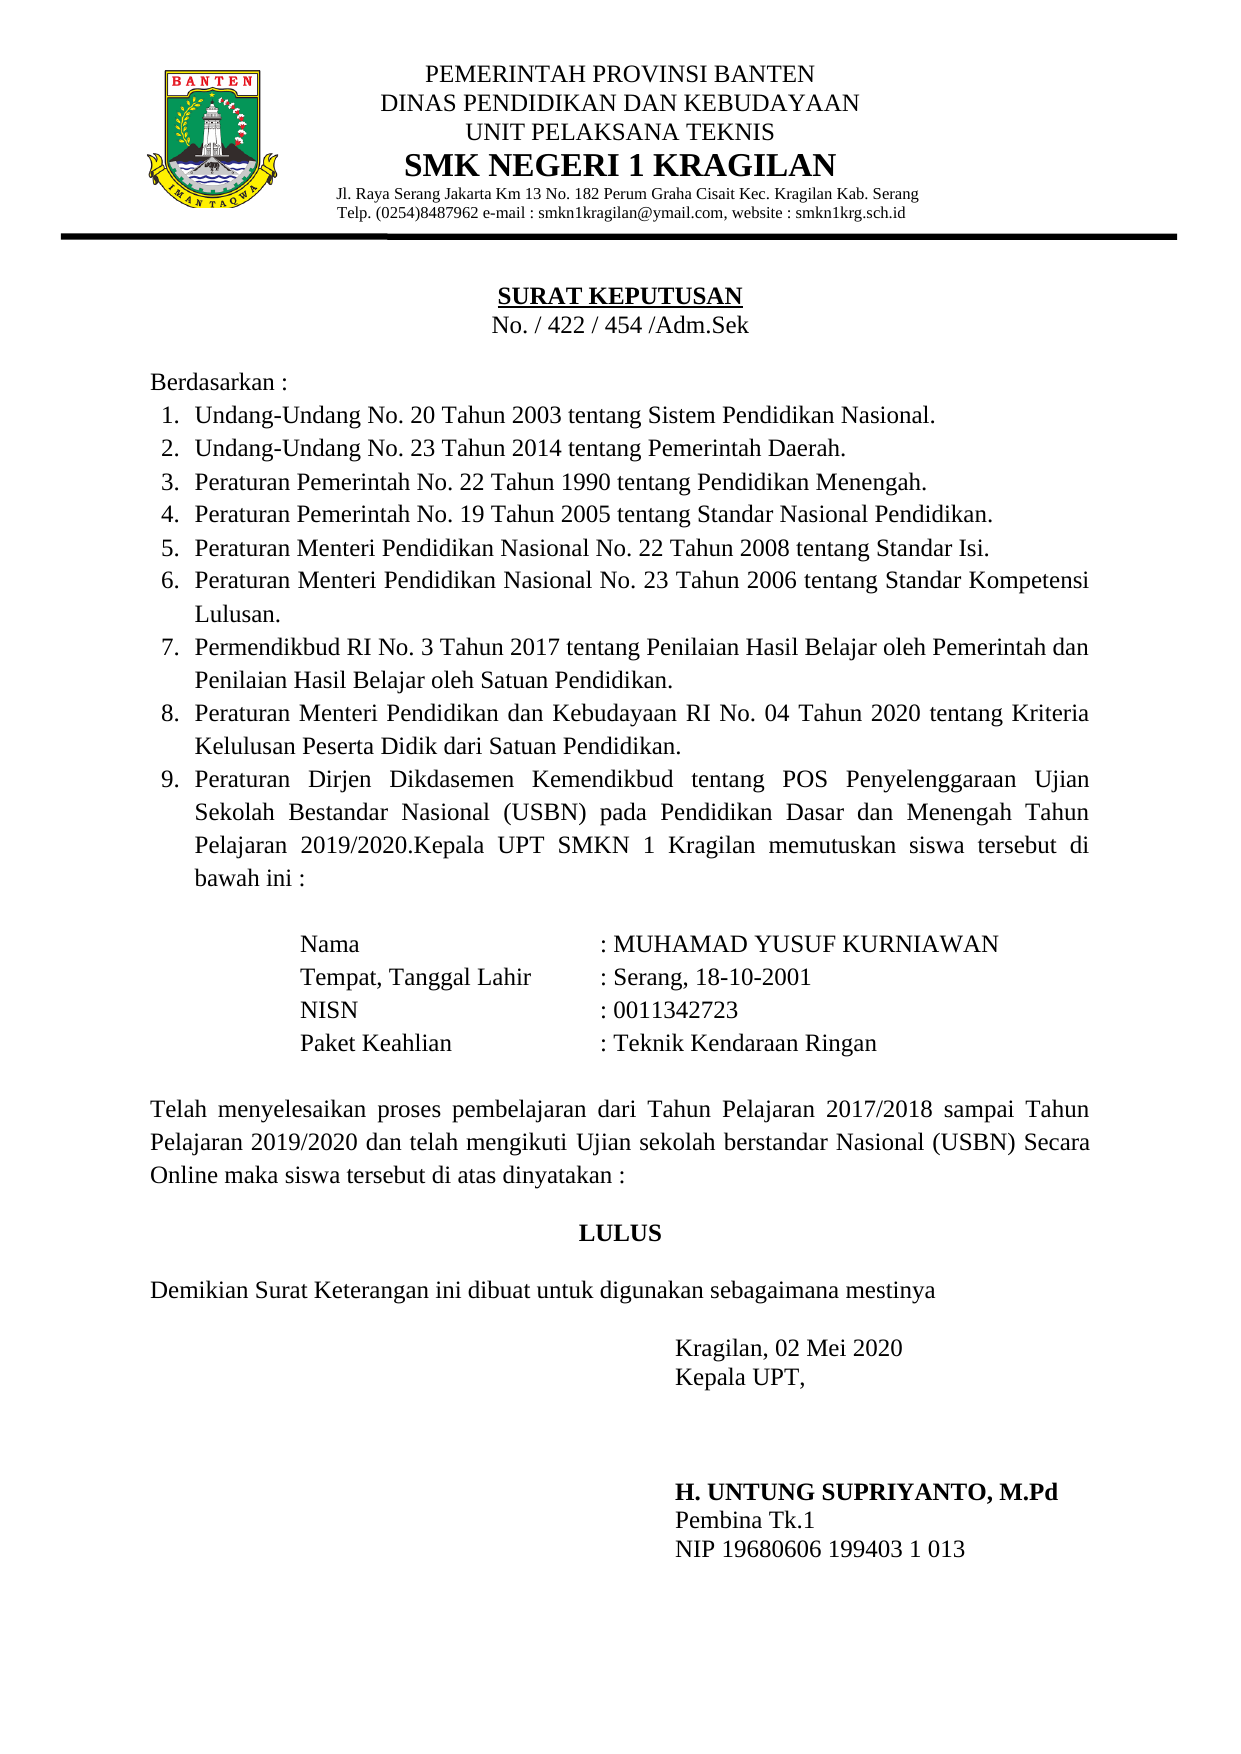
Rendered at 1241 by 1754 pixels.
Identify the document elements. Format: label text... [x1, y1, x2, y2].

text Tempat, Tanggal Lahir : Serang, 18-10-2001 [150, 962, 1090, 991]
text Berdasarkan : [150, 367, 1090, 396]
text SURAT KEPUTUSAN [150, 281, 1090, 310]
list Permendikbud RI No. 3 Tahun 2017 tentang Penilaian Hasil Belajar oleh Pemerintah dan Penilaian Hasil Belajar oleh Satuan Pendidikan. [179, 632, 1090, 693]
text NISN : 0011342723 [150, 995, 1090, 1024]
list Peraturan Menteri Pendidikan Nasional No. 23 Tahun 2006 tentang Standar Kompetensi Lulusan. [179, 566, 1090, 627]
list Peraturan Dirjen Dikdasemen Kemendikbud tentang POS Penyelenggaraan Ujian Sekolah Bestandar Nasional (USBN) pada Pendidikan Dasar dan Menengah Tahun Pelajaran 2019/2020.Kepala UPT SMKN 1 Kragilan memutuskan siswa tersebut di bawah ini : [179, 764, 1090, 892]
list Peraturan Pemerintah No. 22 Tahun 1990 tentang Pendidikan Menengah. [179, 467, 1090, 495]
text H. UNTUNG SUPRIYANTO, M.Pd [150, 1477, 1090, 1506]
text Demikian Surat Keterangan ini dibuat untuk digunakan sebagaimana mestinya [150, 1276, 1090, 1304]
text No. / 422 / 454 /Adm.Sek [150, 310, 1090, 339]
text NIP 19680606 199403 1 013 [150, 1534, 1090, 1563]
list Undang-Undang No. 23 Tahun 2014 tentang Pemerintah Daerah. [179, 433, 1090, 462]
text Kepala UPT, [150, 1362, 1090, 1391]
list Peraturan Pemerintah No. 19 Tahun 2005 tentang Standar Nasional Pendidikan. [179, 499, 1090, 528]
text LULUS [150, 1218, 1090, 1247]
text Paket Keahlian : Teknik Kendaraan Ringan [150, 1028, 1090, 1057]
text Kragilan, 02 Mei 2020 [150, 1333, 1090, 1362]
text Pembina Tk.1 [150, 1506, 1090, 1534]
text Telah menyelesaikan proses pembelajaran dari Tahun Pelajaran 2017/2018 sampai Tahun Pelajaran 2019/2020 dan telah mengikuti Ujian sekolah berstandar Nasional (USBN) Secara Online maka siswa tersebut di atas dinyatakan : [150, 1094, 1090, 1189]
list Peraturan Menteri Pendidikan Nasional No. 22 Tahun 2008 tentang Standar Isi. [179, 533, 1090, 561]
list Peraturan Menteri Pendidikan dan Kebudayaan RI No. 04 Tahun 2020 tentang Kriteria Kelulusan Peserta Didik dari Satuan Pendidikan. [179, 698, 1090, 759]
picture [146, 70, 279, 208]
list Undang-Undang No. 20 Tahun 2003 tentang Sistem Pendidikan Nasional. [179, 401, 1090, 429]
text Nama : MUHAMAD YUSUF KURNIAWAN [150, 929, 1090, 958]
